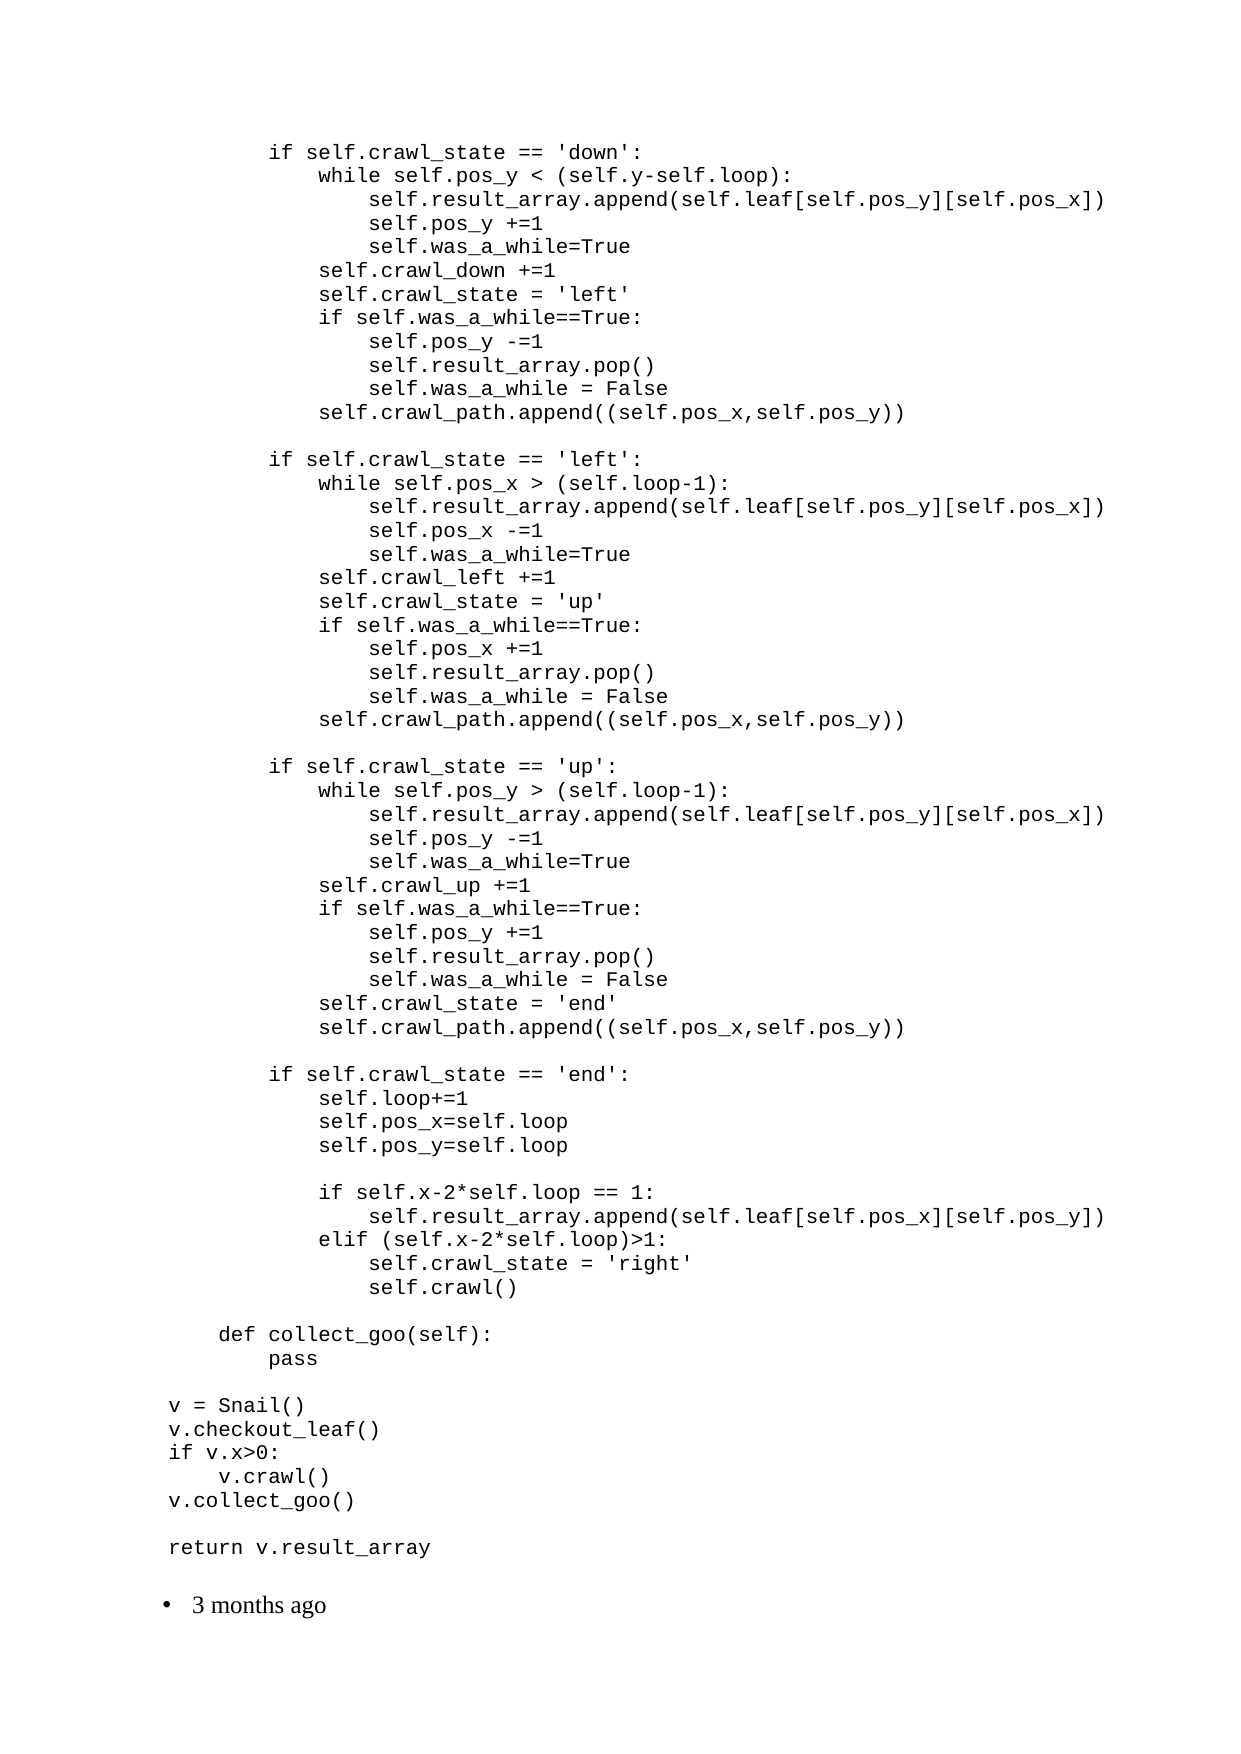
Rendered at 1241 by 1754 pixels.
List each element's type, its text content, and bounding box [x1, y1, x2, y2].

text self.pos_y -=1 [118, 331, 1122, 354]
text self.crawl_state = 'right' [118, 1253, 1122, 1277]
text return v.result_array [118, 1537, 1122, 1561]
text self.was_a_while=True [118, 851, 1122, 875]
text pass [118, 1348, 1122, 1371]
text if self.was_a_while==True: [118, 307, 1122, 331]
text self.was_a_while=True [118, 236, 1122, 260]
text self.result_array.pop() [118, 662, 1122, 686]
text self.crawl_state = 'left' [118, 284, 1122, 307]
text self.was_a_while=True [118, 544, 1122, 567]
text self.crawl_up +=1 [118, 875, 1122, 898]
text self.was_a_while = False [118, 686, 1122, 709]
text self.result_array.pop() [118, 354, 1122, 378]
text v.collect_goo() [118, 1489, 1122, 1513]
text self.loop+=1 [118, 1088, 1122, 1111]
text if self.was_a_while==True: [118, 615, 1122, 638]
text v.checkout_leaf() [118, 1419, 1122, 1442]
text self.pos_y +=1 [118, 213, 1122, 236]
text if self.crawl_state == 'left': [118, 449, 1122, 473]
text self.crawl_path.append((self.pos_x,self.pos_y)) [118, 402, 1122, 426]
text self.crawl_left +=1 [118, 567, 1122, 591]
text self.was_a_while = False [118, 969, 1122, 993]
text if self.was_a_while==True: [118, 898, 1122, 922]
text while self.pos_y < (self.y-self.loop): [118, 165, 1122, 189]
text self.crawl_path.append((self.pos_x,self.pos_y)) [118, 709, 1122, 733]
text self.result_array.pop() [118, 946, 1122, 969]
text v = Snail() [118, 1395, 1122, 1419]
text self.pos_y +=1 [118, 922, 1122, 946]
text self.pos_y -=1 [118, 827, 1122, 851]
text if self.crawl_state == 'down': [118, 142, 1122, 165]
text self.pos_x +=1 [118, 638, 1122, 662]
text if self.crawl_state == 'up': [118, 757, 1122, 780]
text self.was_a_while = False [118, 378, 1122, 402]
text elif (self.x-2*self.loop)>1: [118, 1229, 1122, 1253]
text self.result_array.append(self.leaf[self.pos_y][self.pos_x]) [118, 496, 1122, 520]
text if v.x>0: [118, 1442, 1122, 1466]
text while self.pos_y > (self.loop-1): [118, 780, 1122, 804]
text while self.pos_x > (self.loop-1): [118, 473, 1122, 496]
text self.crawl() [118, 1277, 1122, 1300]
text self.crawl_down +=1 [118, 260, 1122, 284]
text self.crawl_state = 'up' [118, 591, 1122, 615]
text self.result_array.append(self.leaf[self.pos_y][self.pos_x]) [118, 189, 1122, 213]
text def collect_goo(self): [118, 1324, 1122, 1348]
text self.crawl_path.append((self.pos_x,self.pos_y)) [118, 1017, 1122, 1040]
text self.crawl_state = 'end' [118, 993, 1122, 1017]
text self.result_array.append(self.leaf[self.pos_y][self.pos_x]) [118, 804, 1122, 827]
text self.pos_x -=1 [118, 520, 1122, 544]
text self.result_array.append(self.leaf[self.pos_x][self.pos_y]) [118, 1206, 1122, 1229]
text v.crawl() [118, 1466, 1122, 1489]
list 3 months ago [162, 1590, 1122, 1619]
text if self.x-2*self.loop == 1: [118, 1182, 1122, 1206]
text self.pos_x=self.loop [118, 1111, 1122, 1135]
text if self.crawl_state == 'end': [118, 1064, 1122, 1088]
text self.pos_y=self.loop [118, 1135, 1122, 1158]
